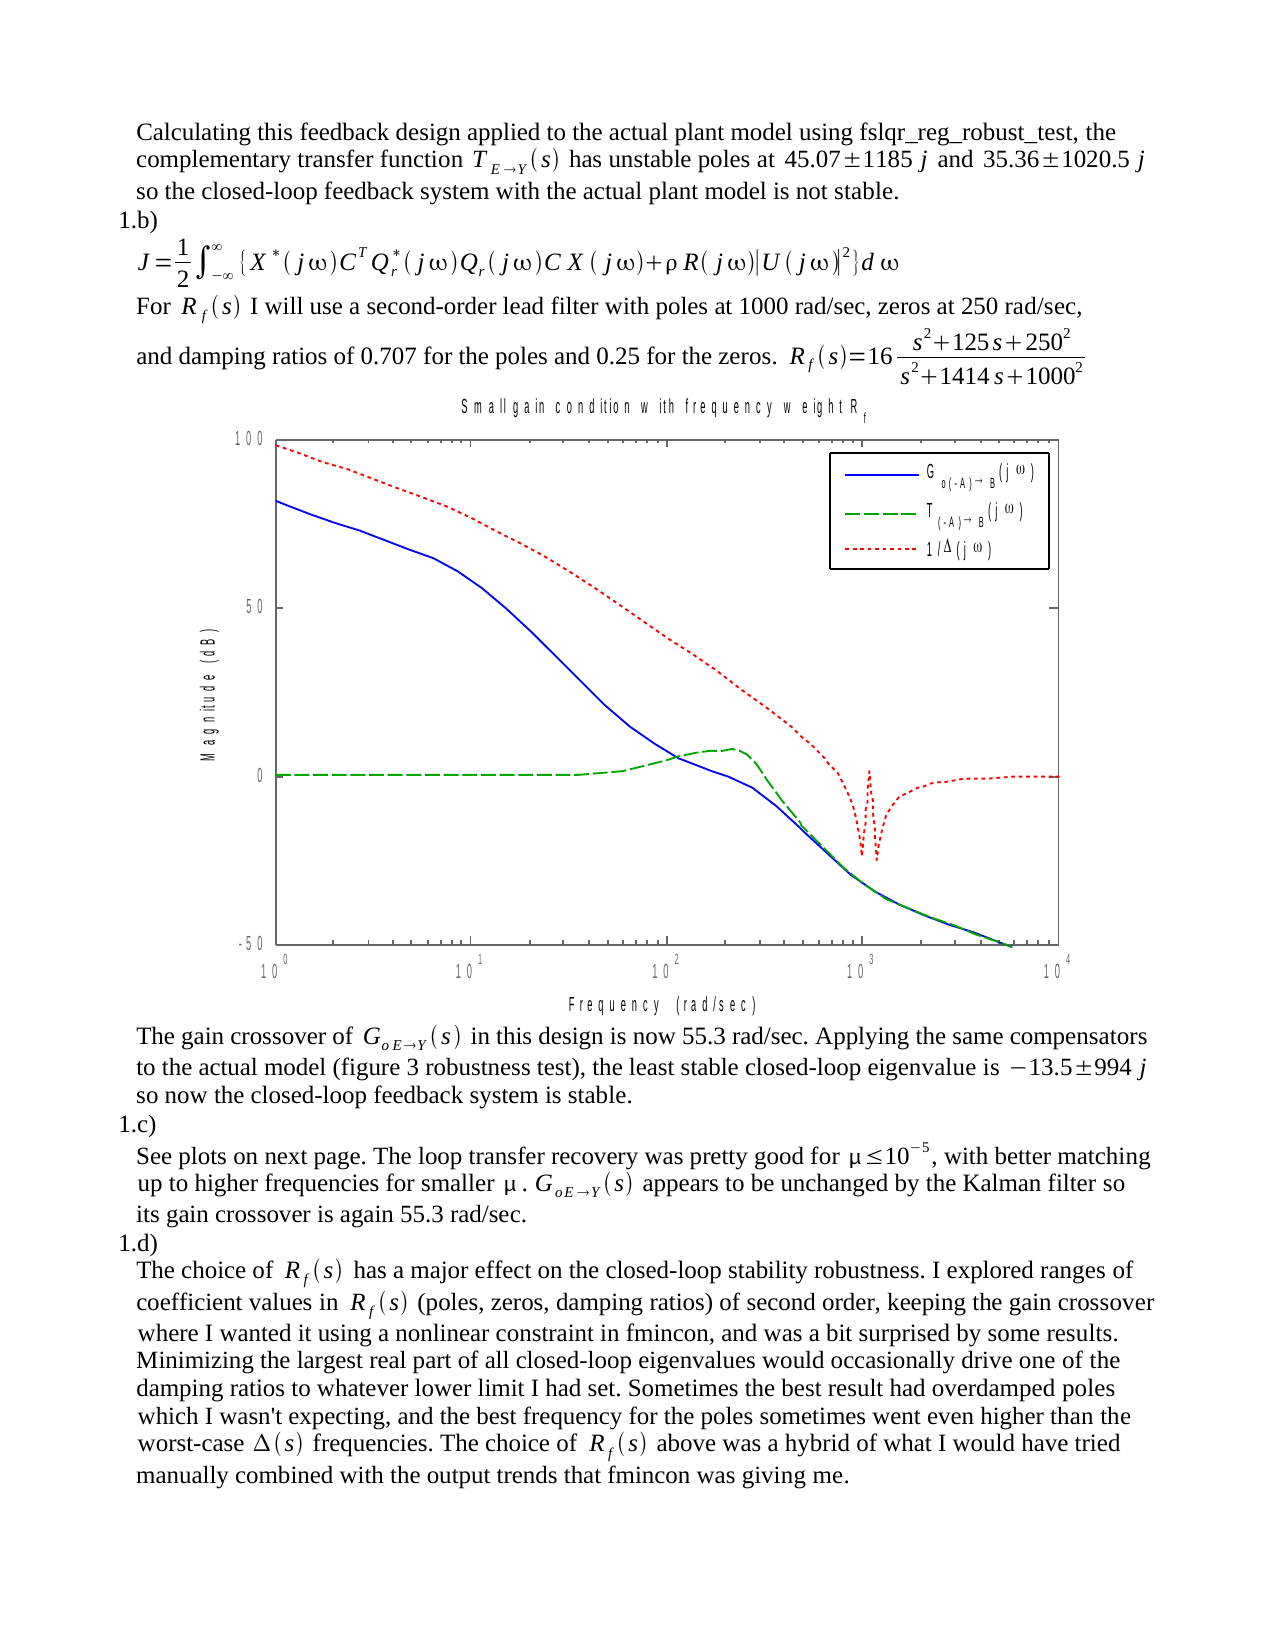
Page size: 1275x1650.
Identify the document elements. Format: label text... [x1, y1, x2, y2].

text 1.d) [118, 1228, 1157, 1257]
text 1.b) [118, 205, 1157, 234]
text 1.c) [118, 1109, 1157, 1138]
